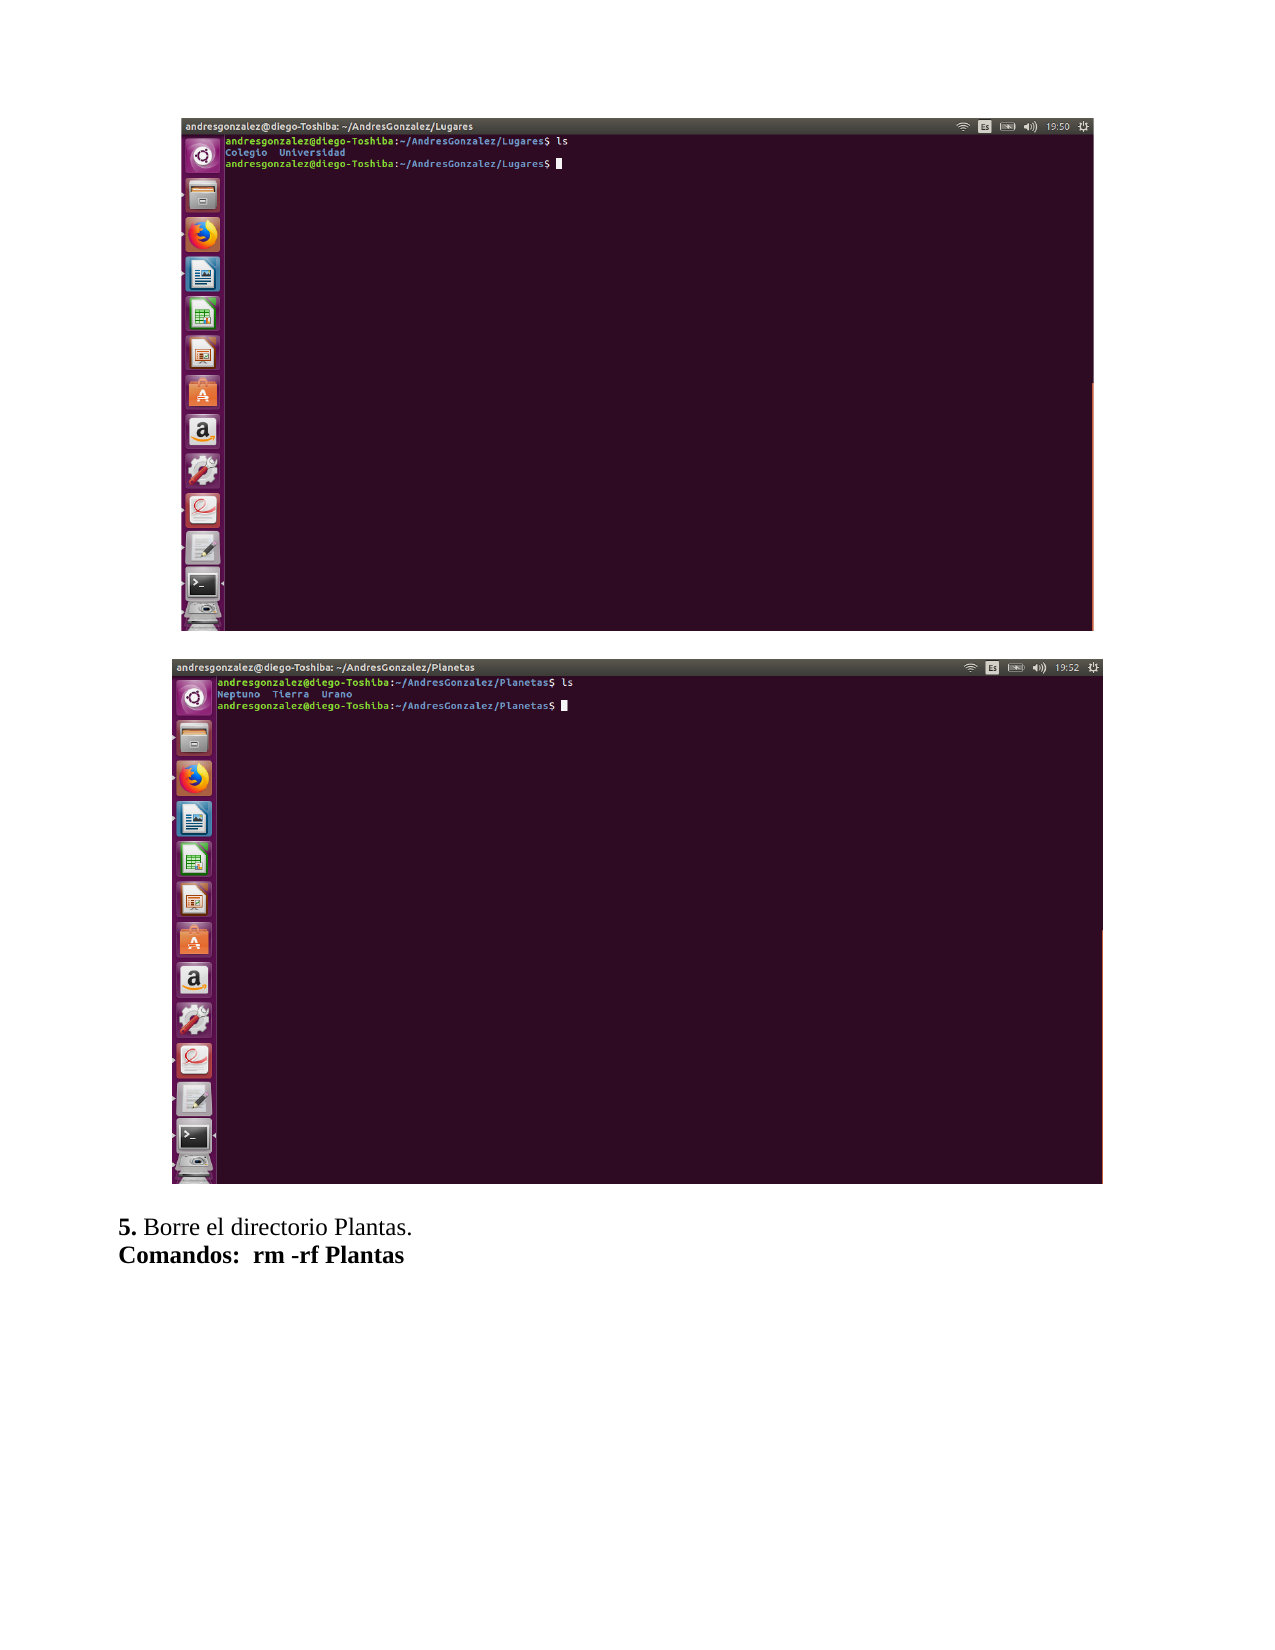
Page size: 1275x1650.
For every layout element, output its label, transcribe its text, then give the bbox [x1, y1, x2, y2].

picture [181, 118, 1094, 631]
picture [172, 659, 1103, 1184]
text 5. Borre el directorio Plantas. [118, 1212, 1157, 1241]
text Comandos: rm -rf Plantas [118, 1241, 1157, 1269]
